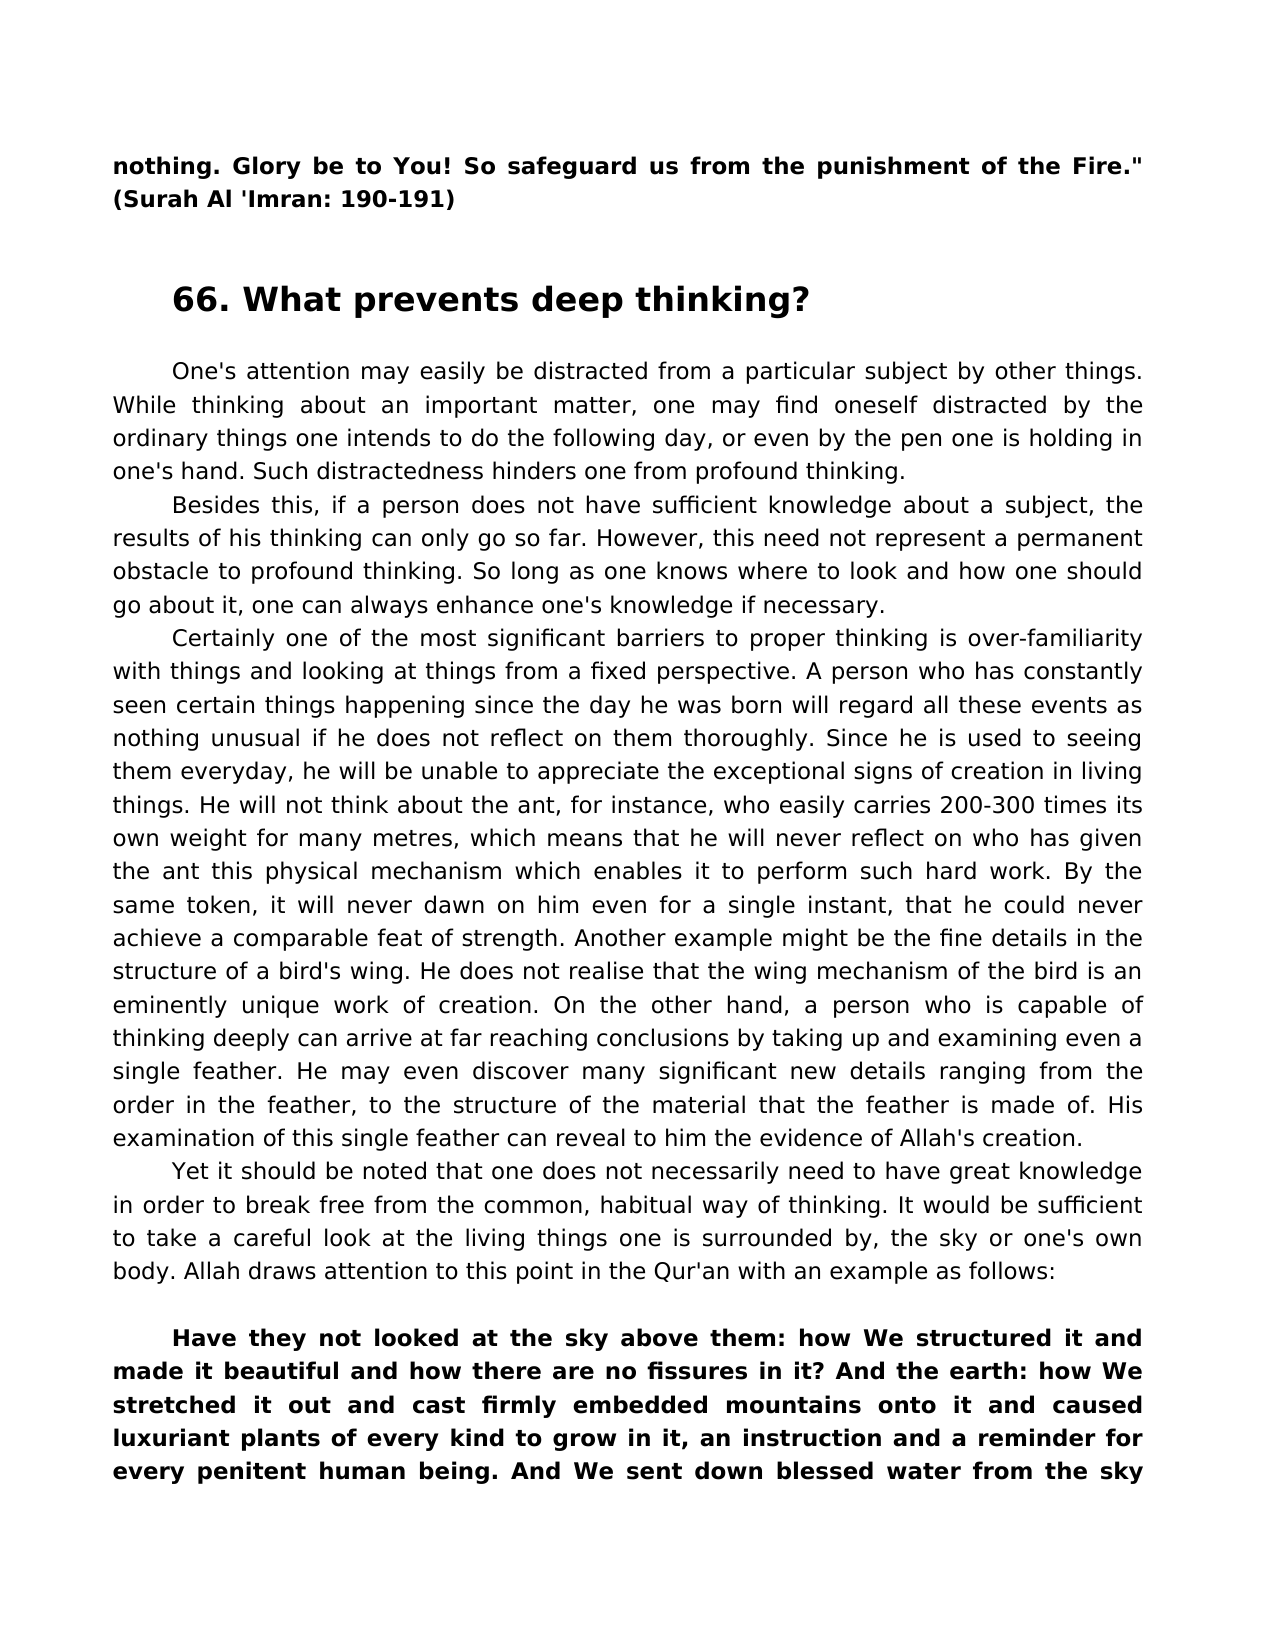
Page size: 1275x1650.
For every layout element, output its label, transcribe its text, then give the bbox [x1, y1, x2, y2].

text Besides this, if a person does not have sufficient knowledge about a subject, the results of his thinking can only go so far. However, this need not represent a permanent obstacle to profound thinking. So long as one knows where to look and how one should go about it, one can always enhance one's knowledge if necessary. [112, 486, 1145, 620]
text Have they not looked at the sky above them: how We structured it and made it beautiful and how there are no fissures in it? And the earth: how We stretched it out and cast firmly embedded mountains onto it and caused luxuriant plants of every kind to grow in it, an instruction and a reminder for every penitent human being. And We sent down blessed water from the sky [112, 1320, 1145, 1486]
text Yet it should be noted that one does not necessarily need to have great knowledge in order to break free from the common, habitual way of thinking. It would be sufficient to take a careful look at the living things one is surrounded by, the sky or one's own body. Allah draws attention to this point in the Qur'an with an example as follows: [112, 1153, 1145, 1286]
text One's attention may easily be distracted from a particular subject by other things. While thinking about an important matter, one may find oneself distracted by the ordinary things one intends to do the following day, or even by the pen one is holding in one's hand. Such distractedness hinders one from profound thinking. [112, 353, 1145, 486]
text Certainly one of the most significant barriers to proper thinking is over-familiarity with things and looking at things from a fixed perspective. A person who has constantly seen certain things happening since the day he was born will regard all these events as nothing unusual if he does not reflect on them thoroughly. Since he is used to seeing them everyday, he will be unable to appreciate the exceptional signs of creation in living things. He will not think about the ant, for instance, who easily carries 200-300 times its own weight for many metres, which means that he will never reflect on who has given the ant this physical mechanism which enables it to perform such hard work. By the same token, it will never dawn on him even for a single instant, that he could never achieve a comparable feat of strength. Another example might be the fine details in the structure of a bird's wing. He does not realise that the wing mechanism of the bird is an eminently unique work of creation. On the other hand, a person who is capable of thinking deeply can arrive at far reaching conclusions by taking up and examining even a single feather. He may even discover many significant new details ranging from the order in the feather, to the structure of the material that the feather is made of. His examination of this single feather can reveal to him the evidence of Allah's creation. [112, 620, 1145, 1153]
text nothing. Glory be to You! So safeguard us from the punishment of the Fire." (Surah Al 'Imran: 190-191) [112, 148, 1145, 214]
text 66. What prevents deep thinking? [112, 281, 1145, 320]
